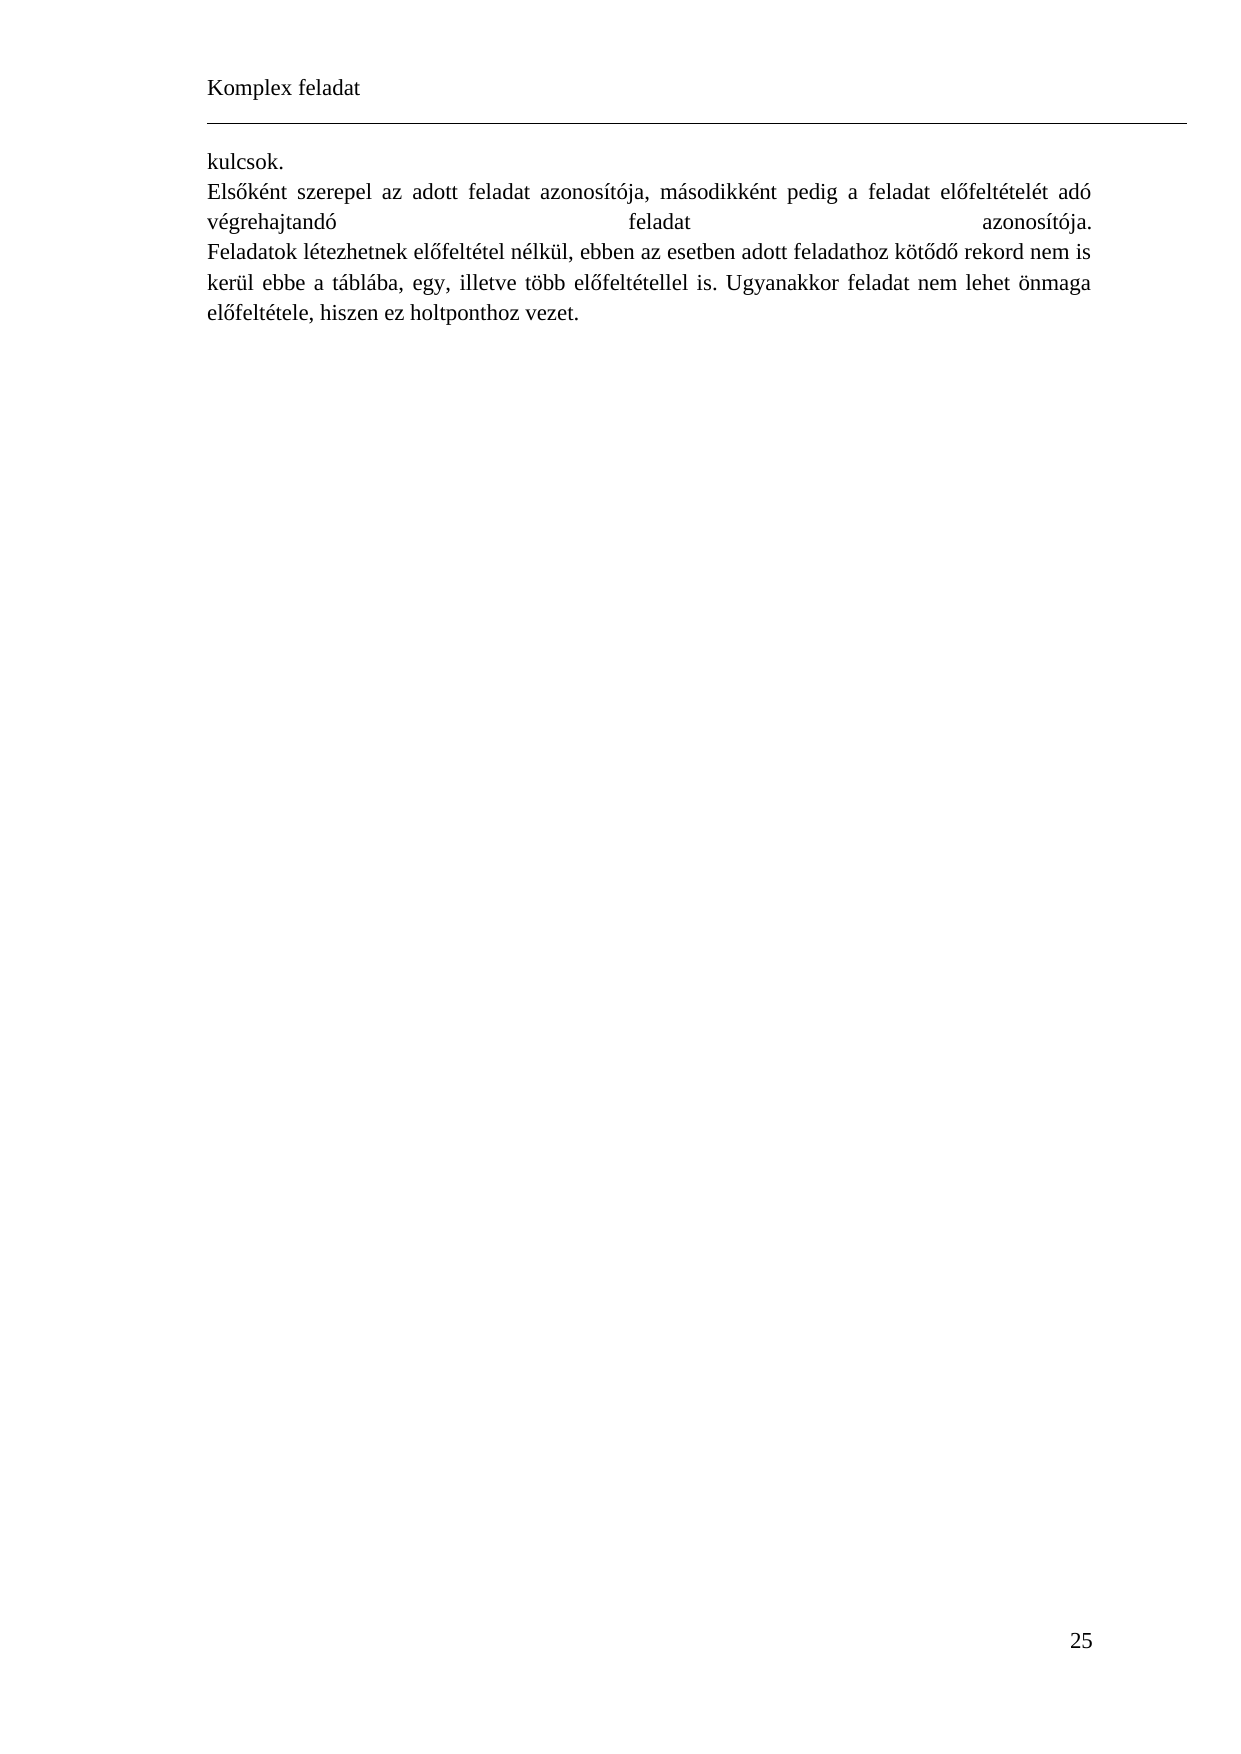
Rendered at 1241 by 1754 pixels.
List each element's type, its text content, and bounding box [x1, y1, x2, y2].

text kulcsok. Elsőként szerepel az adott feladat azonosítója, másodikként pedig a feladat előfeltételét adó végrehajtandó feladat azonosítója. Feladatok létezhetnek előfeltétel nélkül, ebben az esetben adott feladathoz kötődő rekord nem is kerül ebbe a táblába, egy, illetve több előfeltétellel is. Ugyanakkor feladat nem lehet önmaga előfeltétele, hiszen ez holtponthoz vezet. [207, 148, 1092, 325]
